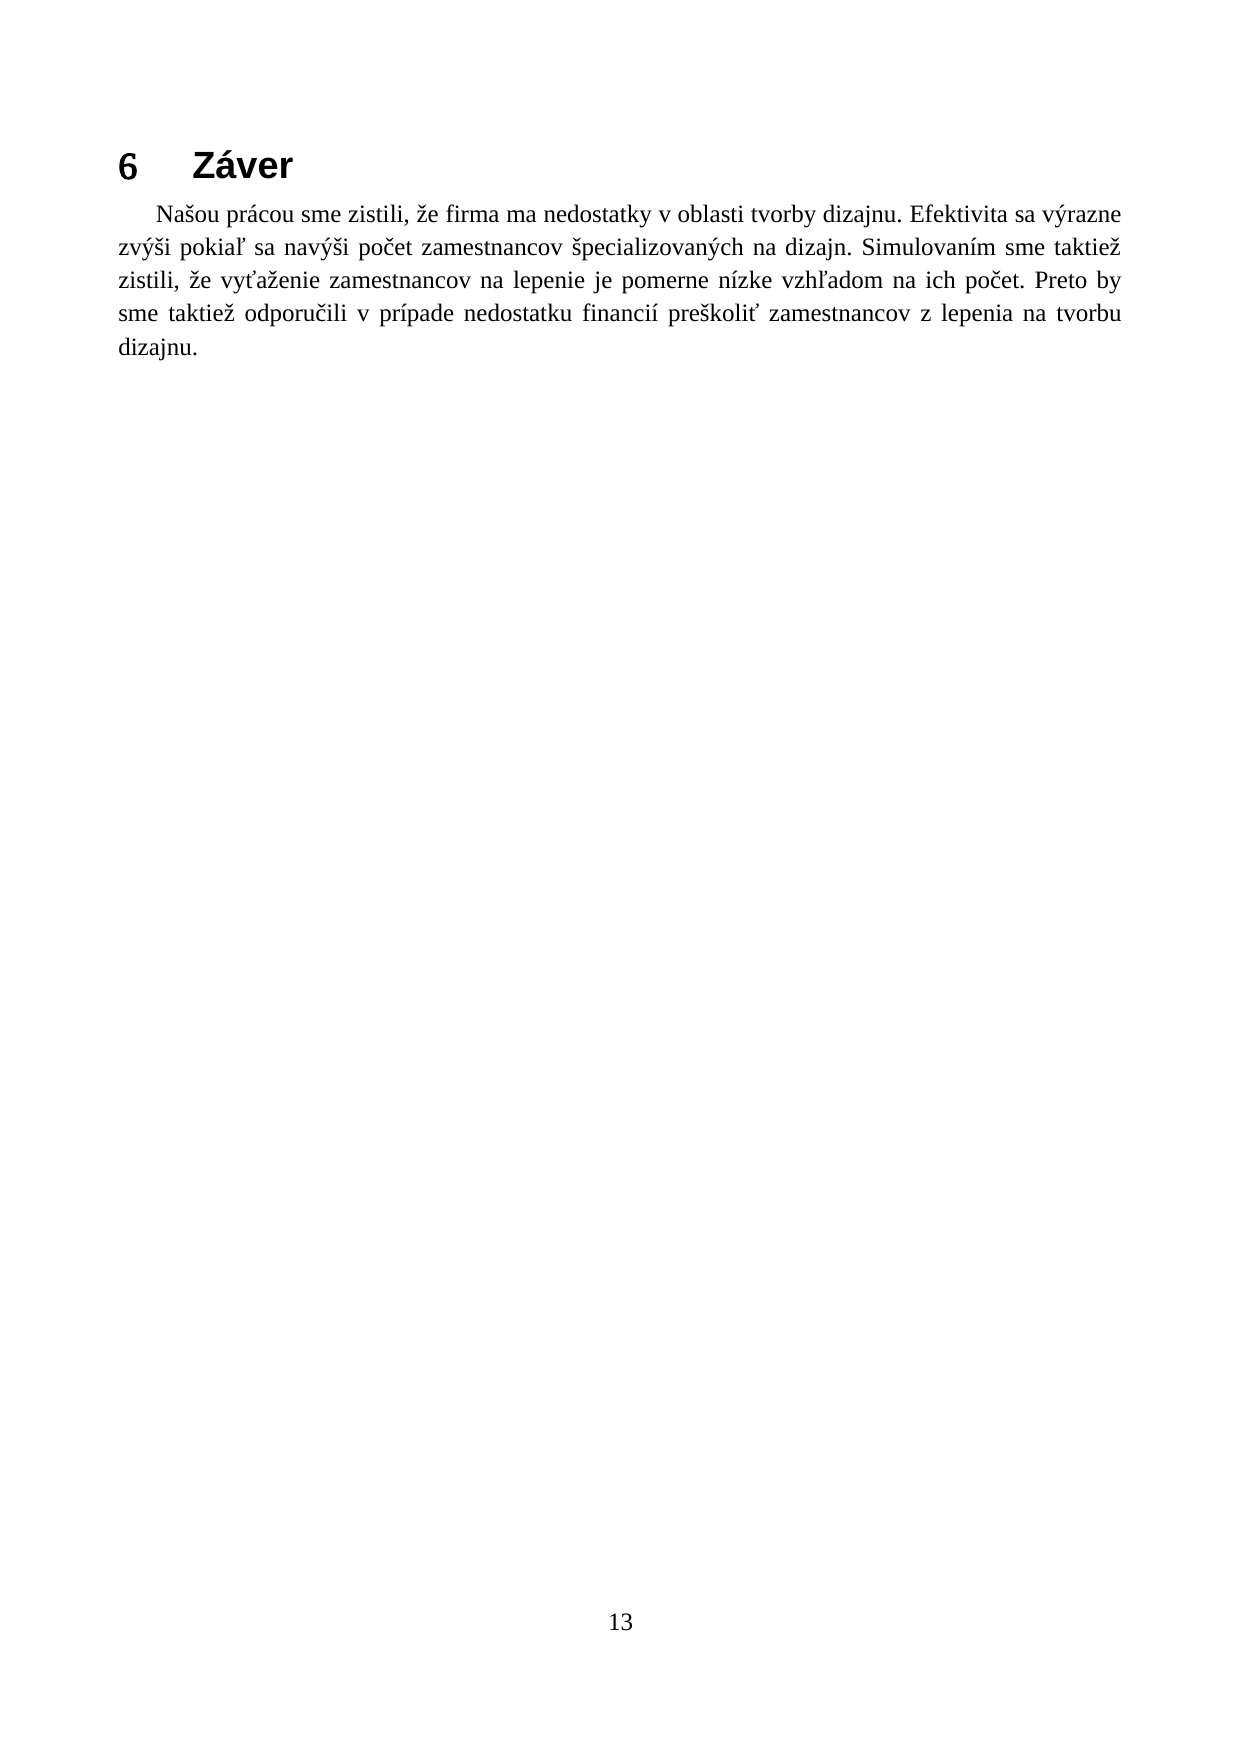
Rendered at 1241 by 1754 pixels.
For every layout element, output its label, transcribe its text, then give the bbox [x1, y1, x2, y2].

text Našou prácou sme zistili, že firma ma nedostatky v oblasti tvorby dizajnu. Efektivita sa výrazne zvýši pokiaľ sa navýši počet zamestnancov špecializovaných na dizajn. Simulovaním sme taktiež zistili, že vyťaženie zamestnancov na lepenie je pomerne nízke vzhľadom na ich počet. Preto by sme taktiež odporučili v prípade nedostatku financií preškoliť zamestnancov z lepenia na tvorbu dizajnu. [118, 199, 1122, 360]
subtitle Záver [118, 143, 1122, 187]
